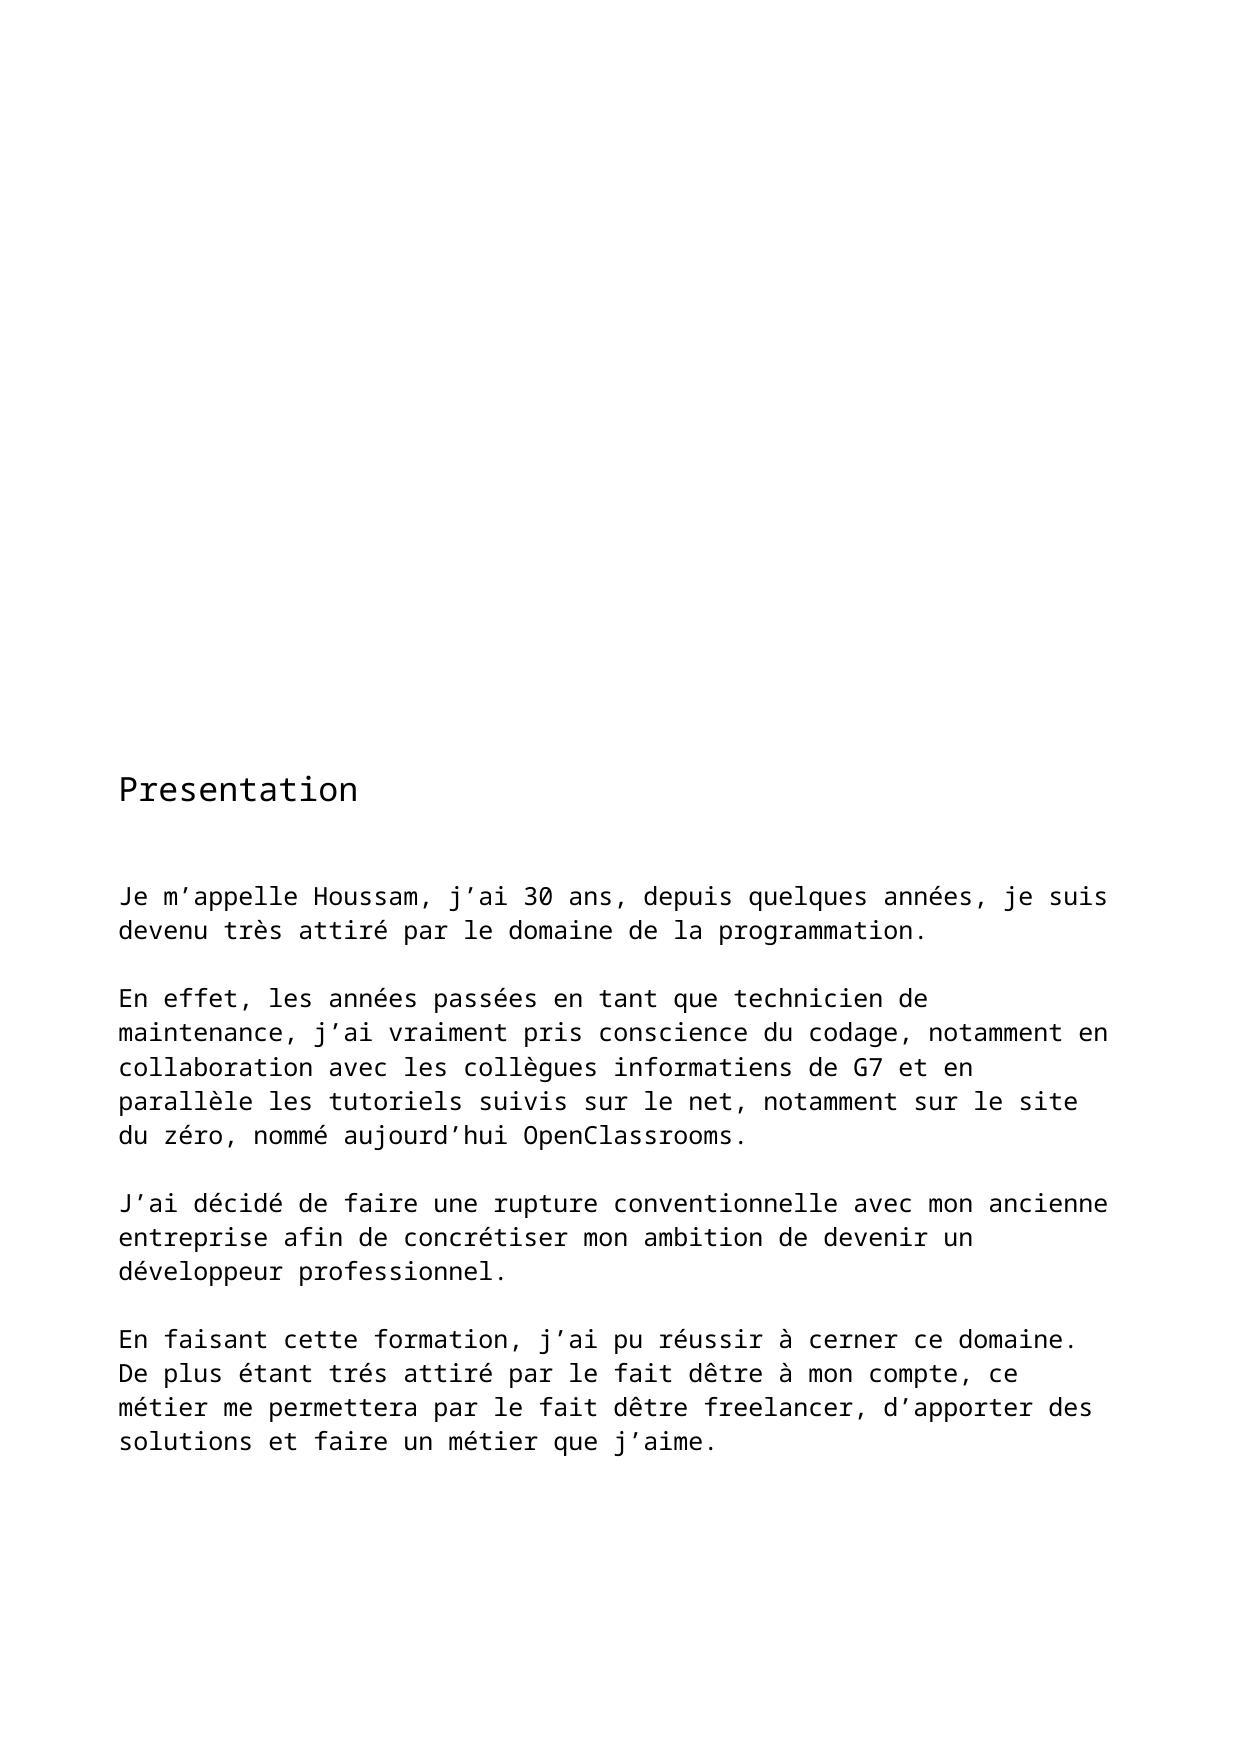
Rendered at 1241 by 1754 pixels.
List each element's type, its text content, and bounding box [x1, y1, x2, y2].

text Presentation [118, 765, 1122, 811]
text En effet, les années passées en tant que technicien de maintenance, j’ai vraiment pris conscience du codage, notamment en collaboration avec les collègues informatiens de G7 et en parallèle les tutoriels suivis sur le net, notamment sur le site du zéro, nommé aujourd’hui OpenClassrooms. [118, 981, 1122, 1151]
text En faisant cette formation, j’ai pu réussir à cerner ce domaine. De plus étant trés attiré par le fait dêtre à mon compte, ce métier me permettera par le fait dêtre freelancer, d’apporter des solutions et faire un métier que j’aime. [118, 1322, 1122, 1458]
text J’ai décidé de faire une rupture conventionnelle avec mon ancienne entreprise afin de concrétiser mon ambition de devenir un développeur professionnel. [118, 1185, 1122, 1288]
text Je m’appelle Houssam, j’ai 30 ans, depuis quelques années, je suis devenu très attiré par le domaine de la programmation. [118, 879, 1122, 947]
